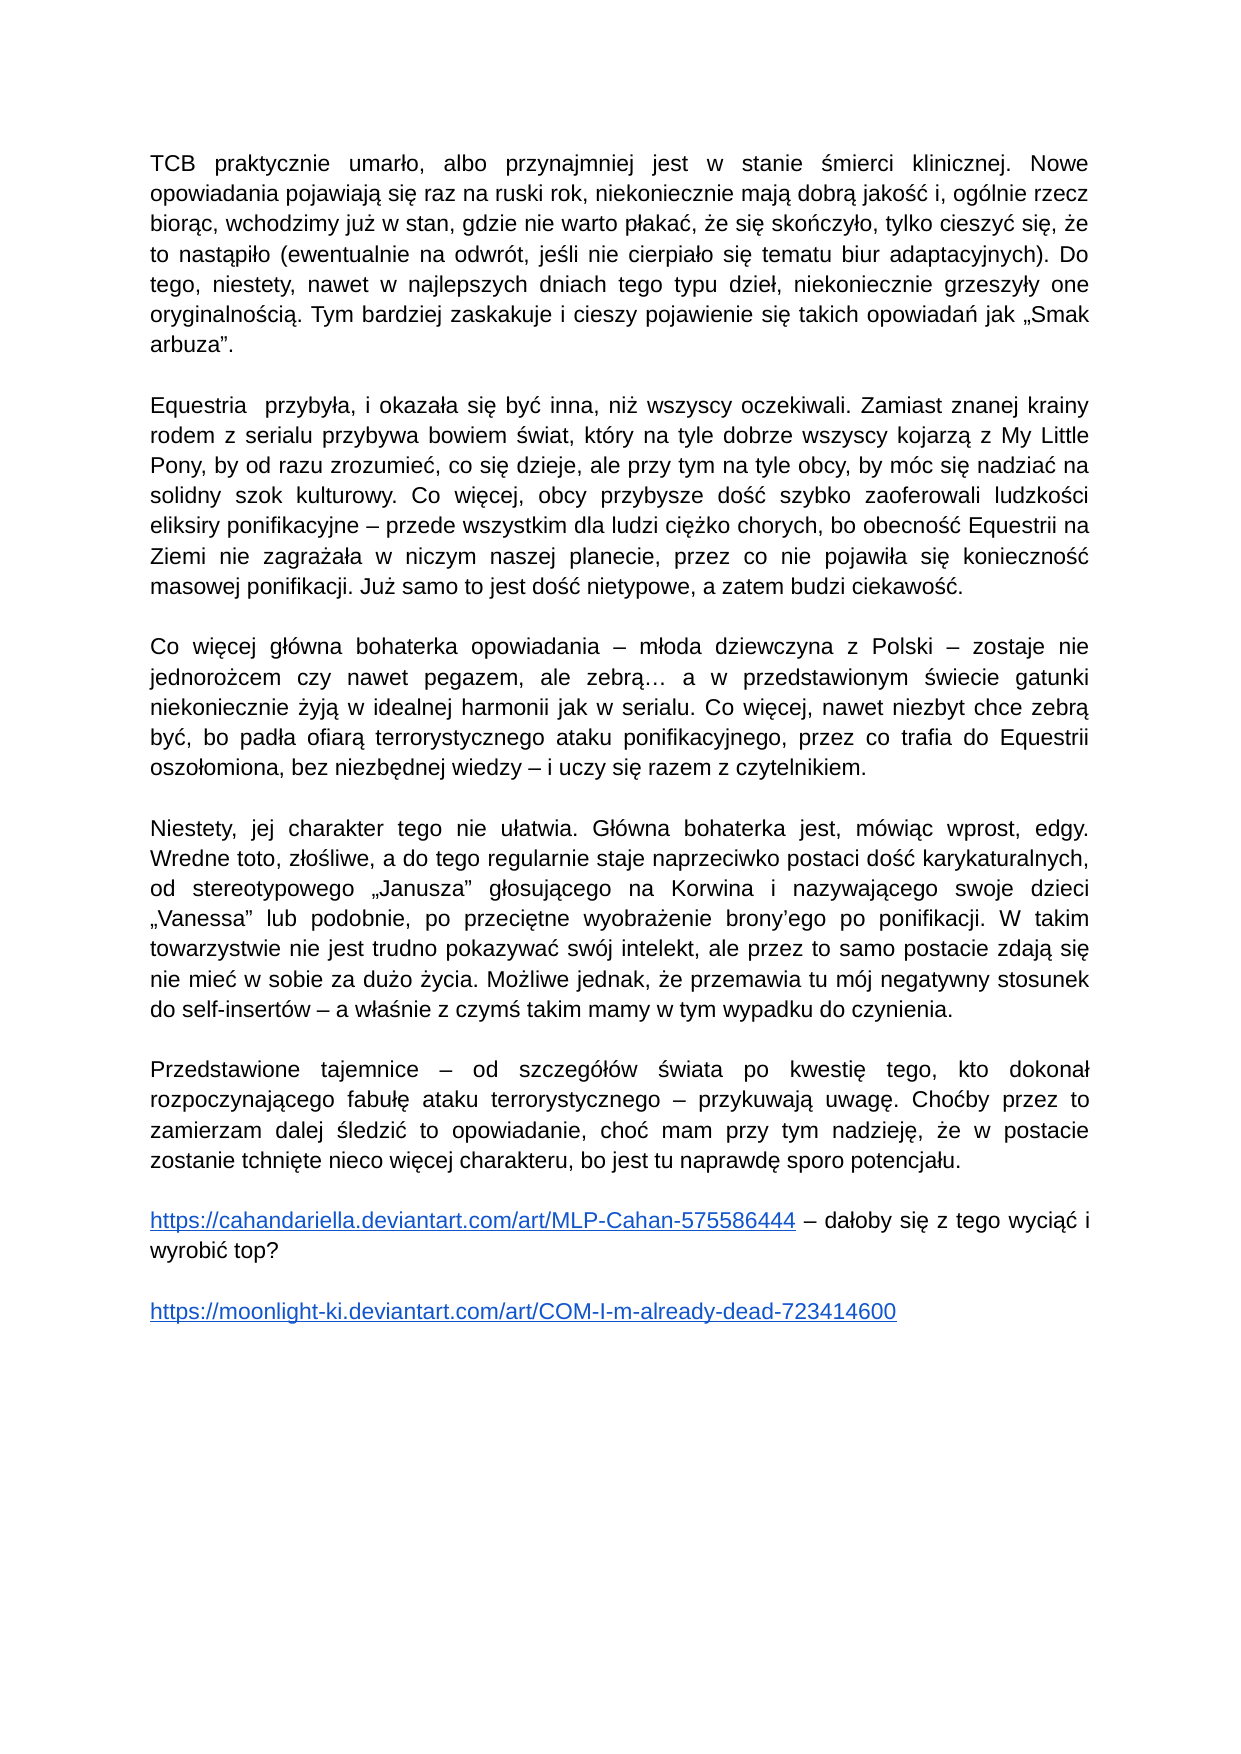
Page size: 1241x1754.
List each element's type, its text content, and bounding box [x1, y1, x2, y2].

text Przedstawione tajemnice – od szczegółów świata po kwestię tego, kto dokonał rozpoczynającego fabułę ataku terrorystycznego – przykuwają uwagę. Choćby przez to zamierzam dalej śledzić to opowiadanie, choć mam przy tym nadzieję, że w postacie zostanie tchnięte nieco więcej charakteru, bo jest tu naprawdę sporo potencjału. [150, 1056, 1090, 1173]
text Niestety, jej charakter tego nie ułatwia. Główna bohaterka jest, mówiąc wprost, edgy. Wredne toto, złośliwe, a do tego regularnie staje naprzeciwko postaci dość karykaturalnych, od stereotypowego „Janusza” głosującego na Korwina i nazywającego swoje dzieci „Vanessa” lub podobnie, po przeciętne wyobrażenie brony’ego po ponifikacji. W takim towarzystwie nie jest trudno pokazywać swój intelekt, ale przez to samo postacie zdają się nie mieć w sobie za dużo życia. Możliwe jednak, że przemawia tu mój negatywny stosunek do self-insertów – a właśnie z czymś takim mamy w tym wypadku do czynienia. [150, 814, 1090, 1022]
text https://moonlight-ki.deviantart.com/art/COM-I-m-already-dead-723414600 [150, 1298, 1090, 1324]
text Equestria przybyła, i okazała się być inna, niż wszyscy oczekiwali. Zamiast znanej krainy rodem z serialu przybywa bowiem świat, który na tyle dobrze wszyscy kojarzą z My Little Pony, by od razu zrozumieć, co się dzieje, ale przy tym na tyle obcy, by móc się nadziać na solidny szok kulturowy. Co więcej, obcy przybysze dość szybko zaoferowali ludzkości eliksiry ponifikacyjne – przede wszystkim dla ludzi ciężko chorych, bo obecność Equestrii na Ziemi nie zagrażała w niczym naszej planecie, przez co nie pojawiła się konieczność masowej ponifikacji. Już samo to jest dość nietypowe, a zatem budzi ciekawość. [150, 392, 1090, 599]
text Co więcej główna bohaterka opowiadania – młoda dziewczyna z Polski – zostaje nie jednorożcem czy nawet pegazem, ale zebrą… a w przedstawionym świecie gatunki niekoniecznie żyją w idealnej harmonii jak w serialu. Co więcej, nawet niezbyt chce zebrą być, bo padła ofiarą terrorystycznego ataku ponifikacyjnego, przez co trafia do Equestrii oszołomiona, bez niezbędnej wiedzy – i uczy się razem z czytelnikiem. [150, 633, 1090, 781]
text https://cahandariella.deviantart.com/art/MLP-Cahan-575586444 – dałoby się z tego wyciąć i wyrobić top? [150, 1207, 1090, 1264]
text TCB praktycznie umarło, albo przynajmniej jest w stanie śmierci klinicznej. Nowe opowiadania pojawiają się raz na ruski rok, niekoniecznie mają dobrą jakość i, ogólnie rzecz biorąc, wchodzimy już w stan, gdzie nie warto płakać, że się skończyło, tylko cieszyć się, że to nastąpiło (ewentualnie na odwrót, jeśli nie cierpiało się tematu biur adaptacyjnych). Do tego, niestety, nawet w najlepszych dniach tego typu dzieł, niekoniecznie grzeszyły one oryginalnością. Tym bardziej zaskakuje i cieszy pojawienie się takich opowiadań jak „Smak arbuza”. [150, 150, 1090, 358]
